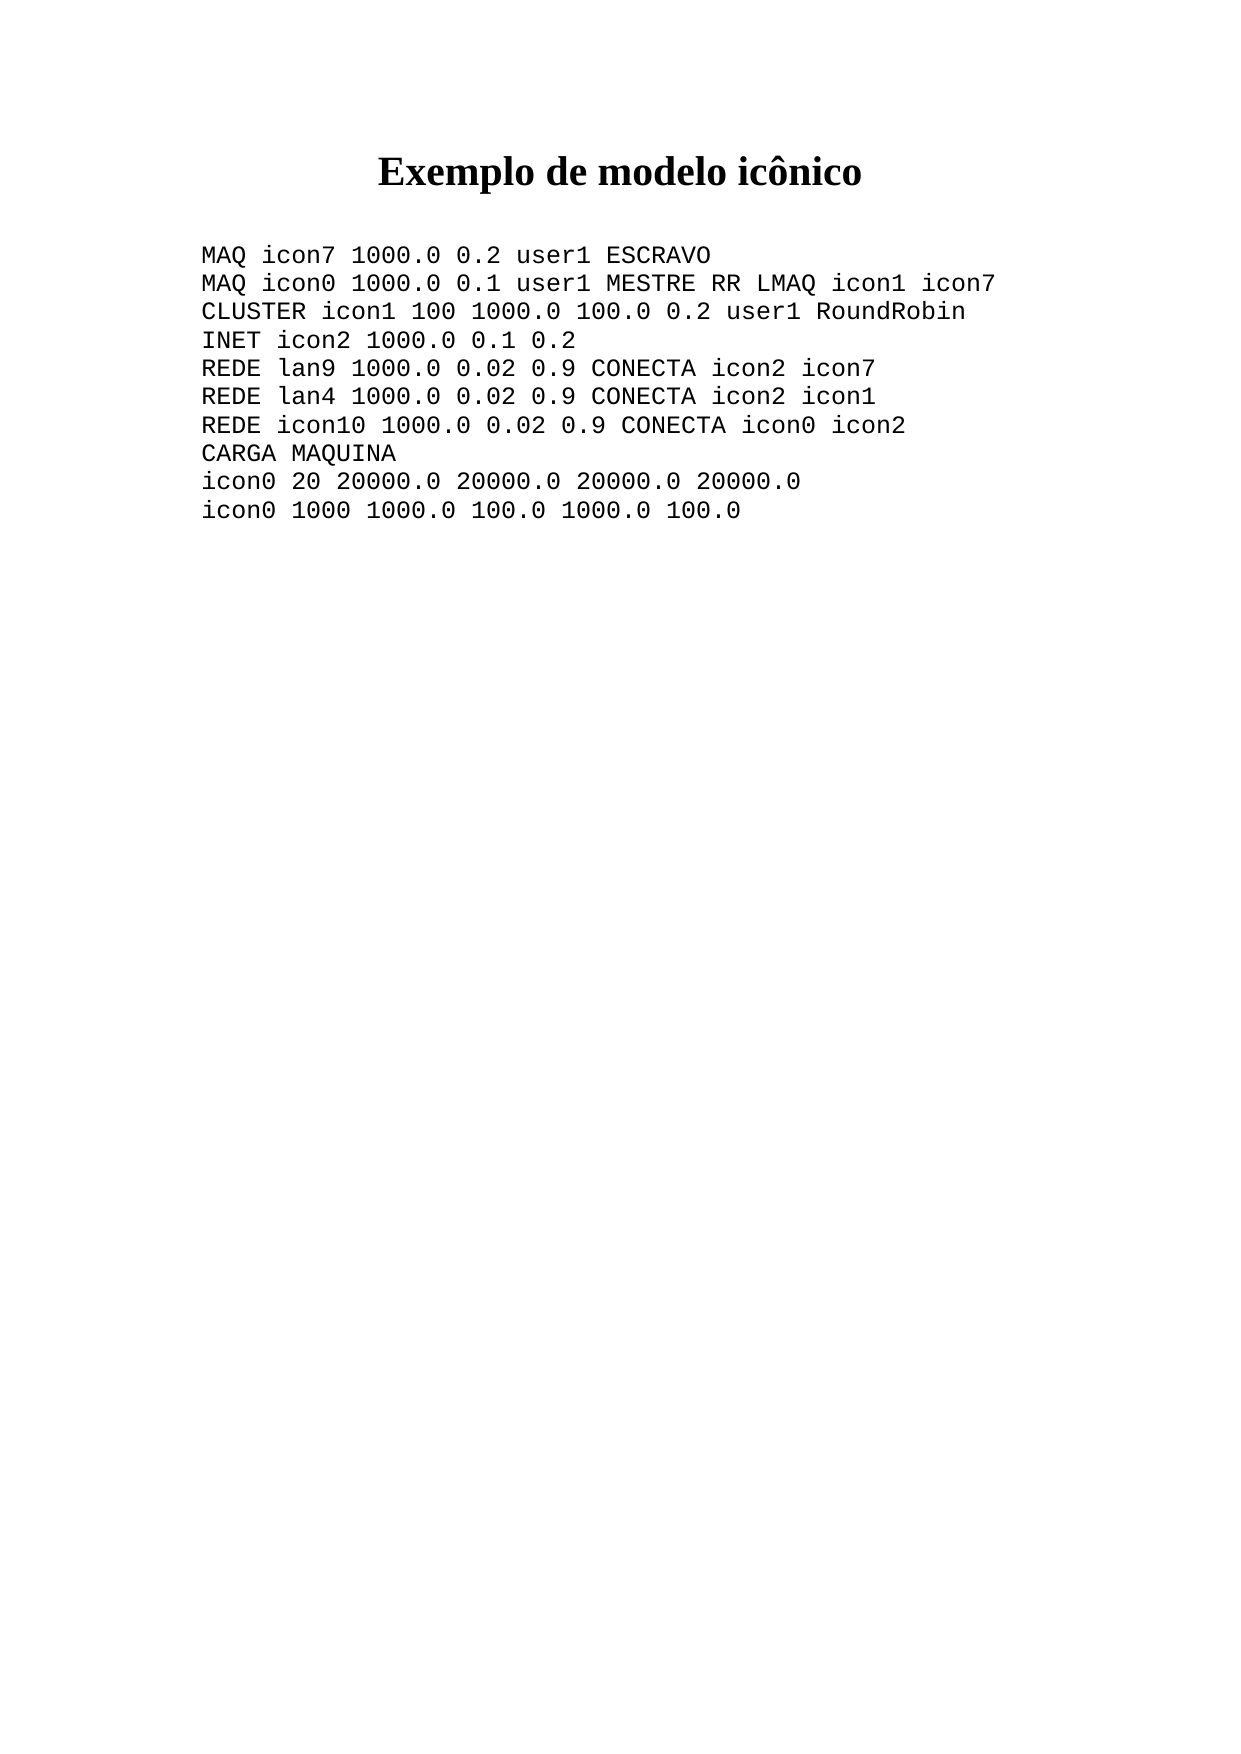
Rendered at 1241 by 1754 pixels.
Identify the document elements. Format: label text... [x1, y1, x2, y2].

text INET icon2 1000.0 0.1 0.2 [201, 327, 1122, 356]
text MAQ icon0 1000.0 0.1 user1 MESTRE RR LMAQ icon1 icon7 [201, 271, 1122, 299]
text MAQ icon7 1000.0 0.2 user1 ESCRAVO [201, 242, 1122, 271]
text REDE lan9 1000.0 0.02 0.9 CONECTA icon2 icon7 [201, 356, 1122, 384]
text REDE lan4 1000.0 0.02 0.9 CONECTA icon2 icon1 [201, 384, 1122, 412]
text CLUSTER icon1 100 1000.0 100.0 0.2 user1 RoundRobin [201, 299, 1122, 327]
text CARGA MAQUINA icon0 20 20000.0 20000.0 20000.0 20000.0 icon0 1000 1000.0 100.0 1000.0 100.0 [201, 441, 1122, 526]
text Exemplo de modelo icônico [118, 146, 1122, 194]
text REDE icon10 1000.0 0.02 0.9 CONECTA icon0 icon2 [201, 412, 1122, 441]
